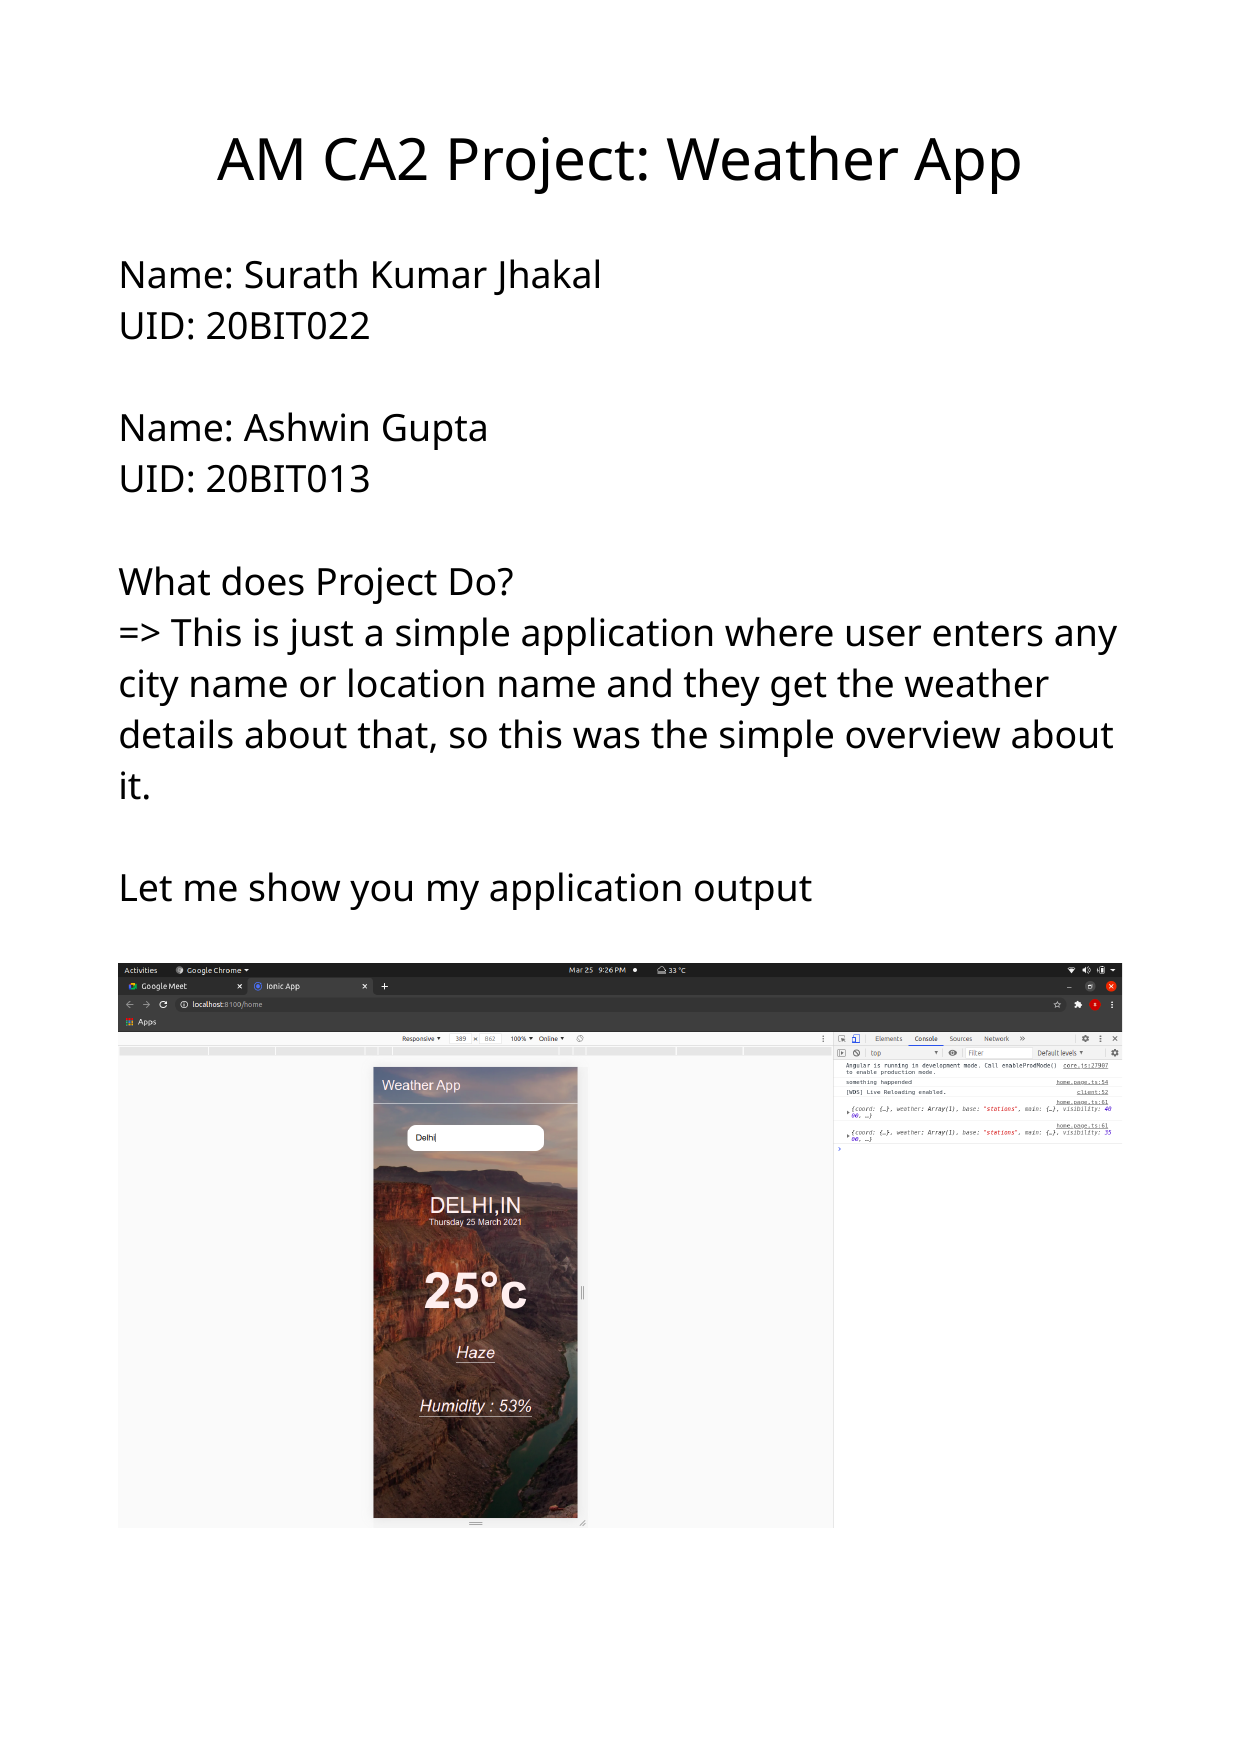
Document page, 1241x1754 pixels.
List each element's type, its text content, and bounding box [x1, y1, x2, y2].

text What does Project Do? [118, 555, 1122, 606]
picture [118, 963, 1123, 1528]
text UID: 20BIT022 [118, 300, 1122, 351]
text UID: 20BIT013 [118, 453, 1122, 504]
text AM CA2 Project: Weather App [118, 118, 1122, 198]
text Name: Ashwin Gupta [118, 402, 1122, 453]
text => This is just a simple application where user enters any city name or location name and they get the weather details about that, so this was the simple overview about it. [118, 606, 1122, 810]
text Name: Surath Kumar Jhakal [118, 249, 1122, 300]
text Let me show you my application output [118, 861, 1122, 912]
